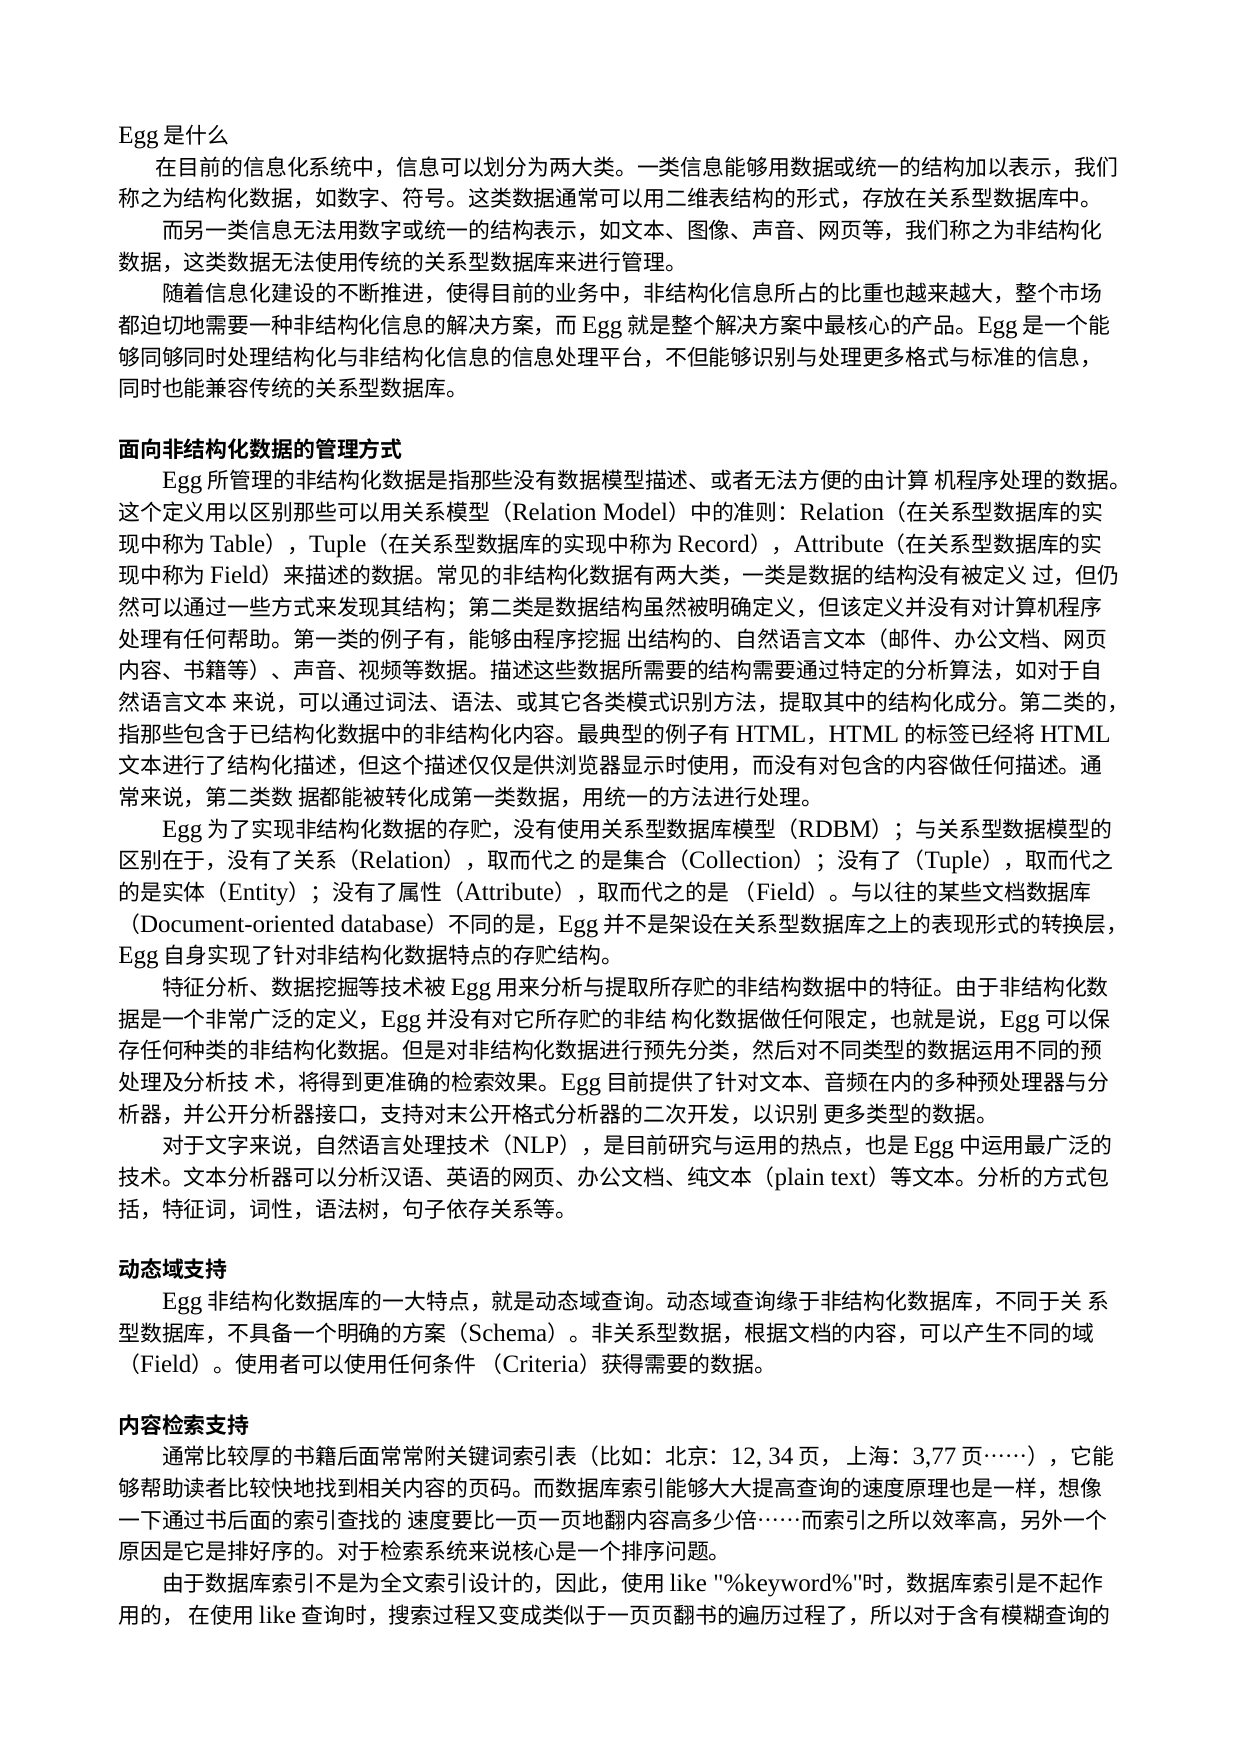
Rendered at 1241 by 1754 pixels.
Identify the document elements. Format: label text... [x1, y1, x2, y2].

text Egg是什么 [118, 118, 1122, 150]
text 在目前的信息化系统中，信息可以划分为两大类。一类信息能够用数据或统一的结构加以表示，我们称之为结构化数据，如数字、符号。这类数据通常可以用二维表结构的形式，存放在关系型数据库中。 [118, 150, 1122, 213]
text 随着信息化建设的不断推进，使得目前的业务中，非结构化信息所占的比重也越来越大，整个市场都迫切地需要一种非结构化信息的解决方案，而Egg就是整个解决方案中最核心的产品。Egg是一个能够同够同时处理结构化与非结构化信息的信息处理平台，不但能够识别与处理更多格式与标准的信息，同时也能兼容传统的关系型数据库。 [118, 276, 1122, 403]
text 面向非结构化数据的管理方式 Egg所管理的非结构化数据是指那些没有数据模型描述、或者无法方便的由计算 机程序处理的数据。这个定义用以区别那些可以用关系模型（Relation Model）中的准则：Relation（在关系型数据库的实现中称为Table），Tuple（在关系型数据库的实现中称为 Record），Attribute（在关系型数据库的实现中称为Field）来描述的数据。常见的非结构化数据有两大类，一类是数据的结构没有被定义 过，但仍然可以通过一些方式来发现其结构；第二类是数据结构虽然被明确定义，但该定义并没有对计算机程序处理有任何帮助。第一类的例子有，能够由程序挖掘 出结构的、自然语言文本（邮件、办公文档、网页内容、书籍等）、声音、视频等数据。描述这些数据所需要的结构需要通过特定的分析算法，如对于自然语言文本 来说，可以通过词法、语法、或其它各类模式识别方法，提取其中的结构化成分。第二类的，指那些包含于已结构化数据中的非结构化内容。最典型的例子有 HTML，HTML的标签已经将HTML文本进行了结构化描述，但这个描述仅仅是供浏览器显示时使用，而没有对包含的内容做任何描述。通常来说，第二类数 据都能被转化成第一类数据，用统一的方法进行处理。 Egg为了实现非结构化数据的存贮，没有使用关系型数据库模型（RDBM）；与关系型数据模型的区别在于，没有了关系（Relation），取而代之 的是集合（Collection）；没有了（Tuple），取而代之的是实体（Entity）；没有了属性（Attribute），取而代之的是 （Field）。与以往的某些文档数据库（Document-oriented database）不同的是，Egg并不是架设在关系型数据库之上的表现形式的转换层，Egg自身实现了针对非结构化数据特点的存贮结构。 特征分析、数据挖掘等技术被Egg用来分析与提取所存贮的非结构数据中的特征。由于非结构化数据是一个非常广泛的定义，Egg并没有对它所存贮的非结 构化数据做任何限定，也就是说，Egg可以保存任何种类的非结构化数据。但是对非结构化数据进行预先分类，然后对不同类型的数据运用不同的预处理及分析技 术，将得到更准确的检索效果。Egg目前提供了针对文本、音频在内的多种预处理器与分析器，并公开分析器接口，支持对末公开格式分析器的二次开发，以识别 更多类型的数据。 对于文字来说，自然语言处理技术（NLP），是目前研究与运用的热点，也是Egg中运用最广泛的技术。文本分析器可以分析汉语、英语的网页、办公文档、纯文本（plain text）等文本。分析的方式包括，特征词，词性，语法树，句子依存关系等。 动态域支持 Egg非结构化数据库的一大特点，就是动态域查询。动态域查询缘于非结构化数据库，不同于关 系型数据库，不具备一个明确的方案（Schema）。非关系型数据，根据文档的内容，可以产生不同的域（Field）。使用者可以使用任何条件 （Criteria）获得需要的数据。 内容检索支持 通常比较厚的书籍后面常常附关键词索引表（比如：北京：12, 34页， 上海：3,77页……），它能够帮助读者比较快地找到相关内容的页码。而数据库索引能够大大提高查询的速度原理也是一样，想像一下通过书后面的索引查找的 速度要比一页一页地翻内容高多少倍……而索引之所以效率高，另外一个原因是它是排好序的。对于检索系统来说核心是一个排序问题。 由于数据库索引不是为全文索引设计的，因此，使用like "%keyword%"时，数据库索引是不起作用的， 在使用like查询时，搜索过程又变成类似于一页页翻书的遍历过程了，所以对于含有模糊查询的数据库服务来说，LIKE对性能的危害是极大的。如果是需要 对多个关键词进行模糊匹配：like"%keyword1%" and like "%keyword2%" ...其效率也就可想而知了。 Egg建立一个高效检索系统的关键是建立一个类似于科技索引一样的反向索引机制，将数据源（比如多篇文章）排序顺序存储的同时，有另外一个排好序的关 键词列表，用于存储关键词==>文章映射关系，利用这样的映射关系索引：[关键词==>出现关键词的文章编号，出现次数（甚至包括位置：起始 偏移量，结束偏移量），出现频率]，检索过程就是把模糊查询变成多个可以利用索引的精确查询的逻辑组合的过程。从而大大提高了多关键词查询的效率，所以， 全文检索问题归结到最后是一个排序问题。 结构化查询支持 Egg支持多种查询对象，查询可以用条件（Criteria）对象表达，也可以使用类SQL语法的表达式（Expression）表达。 Egg的查询条件，包含了对指定域中的特征进行与、或、非的操作。特征根据数据类型的不同，而使用不同的分析器，会有不同形态体现出来。最常见的文本特征为，关键词，语法，词性等。 Egg支持对查询的结果集进行限定。这些限定包括： 结果集中包含的域（Field）的限定； 结果集条数的限定； 结果集范围的限定； 结果集排序方式的限定； 数据完整性支持 Egg是一个面向互联网级别的非关系型数据库，因此在灾难情况发生后，如何保证数据恢复以及数据的完整性，是Egg面临的一个重要的问题。Egg在存贮数 据的同时，同商用关系型数据库一样，引了了Redo日志机制，保证了当灾难情况发生后，同样可以保证数据是可以恢复的。 空间横向扩展支持 Egg依赖于底层的分布式文件系统(Cooling File System)，可以实现存贮空间的横向扩展。当spider采集的网页数量随着时间的增长不断增多，egg可以像web server和app server那样通过简单的添加更多的硬件和服务节点来扩展性能和负载能力。 [118, 432, 1122, 1629]
text 而另一类信息无法用数字或统一的结构表示，如文本、图像、声音、网页等，我们称之为非结构化数据，这类数据无法使用传统的关系型数据库来进行管理。 [118, 213, 1122, 276]
